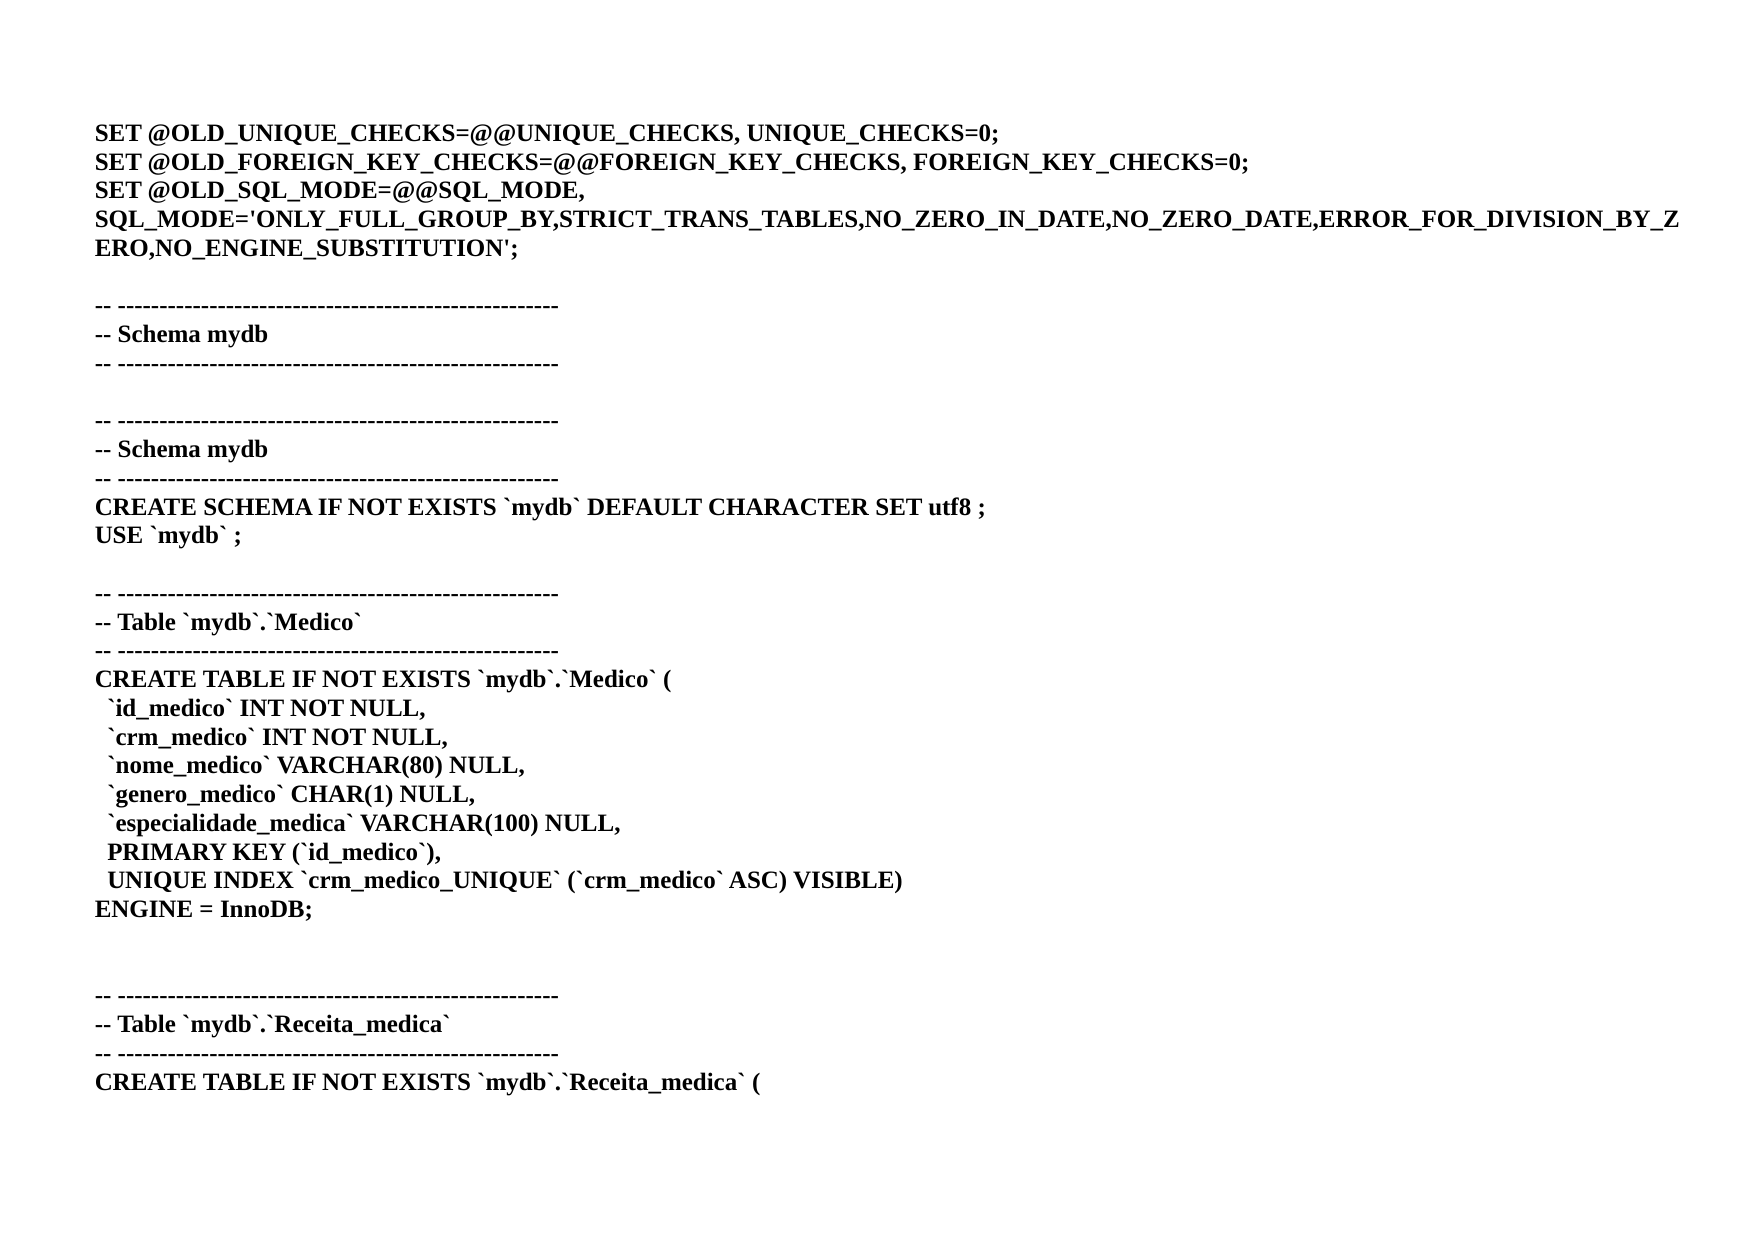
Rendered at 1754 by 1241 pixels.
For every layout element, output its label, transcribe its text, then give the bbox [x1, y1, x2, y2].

text -- MySQL Workbench Forward Engineering SET @OLD_UNIQUE_CHECKS=@@UNIQUE_CHECKS, UNIQUE_CHECKS=0; SET @OLD_FOREIGN_KEY_CHECKS=@@FOREIGN_KEY_CHECKS, FOREIGN_KEY_CHECKS=0; SET @OLD_SQL_MODE=@@SQL_MODE, SQL_MODE='ONLY_FULL_GROUP_BY,STRICT_TRANS_TABLES,NO_ZERO_IN_DATE,NO_ZERO_DATE,ERROR_FOR_DIVISION_BY_ZERO,NO_ENGINE_SUBSTITUTION'; -- ----------------------------------------------------- -- Schema mydb -- ----------------------------------------------------- -- ----------------------------------------------------- -- Schema mydb -- ----------------------------------------------------- CREATE SCHEMA IF NOT EXISTS `mydb` DEFAULT CHARACTER SET utf8 ; USE `mydb` ; -- ----------------------------------------------------- -- Table `mydb`.`Medico` -- ----------------------------------------------------- CREATE TABLE IF NOT EXISTS `mydb`.`Medico` ( `id_medico` INT NOT NULL, `crm_medico` INT NOT NULL, `nome_medico` VARCHAR(80) NULL, `genero_medico` CHAR(1) NULL, `especialidade_medica` VARCHAR(100) NULL, PRIMARY KEY (`id_medico`), UNIQUE INDEX `crm_medico_UNIQUE` (`crm_medico` ASC) VISIBLE) ENGINE = InnoDB; -- ----------------------------------------------------- -- Table `mydb`.`Receita_medica` -- ----------------------------------------------------- CREATE TABLE IF NOT EXISTS `mydb`.`Receita_medica` ( `id_receita_medica` INT NOT NULL, `medicacao` VARCHAR(100) NULL, `dosagem` VARCHAR(100) NULL, `via_administracao` VARCHAR(50) NULL, `forma_administracao` VARCHAR(80) NULL, `tempo_uso` VARCHAR(50) NULL, PRIMARY KEY (`id_receita_medica`)) ENGINE = InnoDB; -- ----------------------------------------------------- -- Table `mydb`.`Consultas` -- ----------------------------------------------------- CREATE TABLE IF NOT EXISTS `mydb`.`Consultas` ( `id_consulta` INT NOT NULL, `data_consulta` DATE NULL, `hora_consulta` TIME NULL, `id_receita` INT NULL, PRIMARY KEY (`id_consulta`), INDEX `fk_receita_id_receita_idx` (`id_receita` ASC) VISIBLE, CONSTRAINT `fk_receita_id_receita` FOREIGN KEY (`id_receita`) REFERENCES `mydb`.`Receita_medica` (`id_receita_medica`) ON DELETE NO ACTION ON UPDATE NO ACTION) ENGINE = InnoDB; -- ----------------------------------------------------- -- Table `mydb`.`Pacientes` -- ----------------------------------------------------- CREATE TABLE IF NOT EXISTS `mydb`.`Pacientes` ( `id_paciente` INT NOT NULL, `cpf_paciente` VARCHAR(15) NULL, `nome_paciente` VARCHAR(80) NULL, `genero_paciente` CHAR(1) NULL, `data_nasc` DATE NULL, PRIMARY KEY (`id_paciente`), UNIQUE INDEX `cpf_paciente_UNIQUE` (`cpf_paciente` ASC) VISIBLE) ENGINE = InnoDB; -- ----------------------------------------------------- -- Table `mydb`.`Telefone_medico` -- ----------------------------------------------------- CREATE TABLE IF NOT EXISTS `mydb`.`Telefone_medico` ( `id_telefone_medico` INT NOT NULL, `fone_residencial` VARCHAR(15) NULL, `fone_celular` VARCHAR(15) NULL, `id_medico` INT NOT NULL, PRIMARY KEY (`id_telefone_medico`), INDEX `fk_fone_id_medico_idx` (`id_medico` ASC) VISIBLE, CONSTRAINT `fk_fone_id_medico` FOREIGN KEY (`id_medico`) REFERENCES `mydb`.`Medico` (`id_medico`) ON DELETE NO ACTION ON UPDATE NO ACTION) ENGINE = InnoDB; -- ----------------------------------------------------- -- Table `mydb`.`Endereco_medico` -- ----------------------------------------------------- CREATE TABLE IF NOT EXISTS `mydb`.`Endereco_medico` ( `id_end_medico` INT NOT NULL, `rua` VARCHAR(100) NULL, `numero` INT NOT NULL, `complemento` VARCHAR(80) NULL, `bairro` VARCHAR(100) NULL, `cidade` VARCHAR(100) NULL, `estado` VARCHAR(80) NULL, `cep` VARCHAR(10) NULL, `id_medico` INT NOT NULL, PRIMARY KEY (`id_end_medico`), INDEX `fk_end_id_medico_idx` (`id_medico` ASC) VISIBLE, CONSTRAINT `fk_end_id_medico` FOREIGN KEY (`id_medico`) REFERENCES `mydb`.`Medico` (`id_medico`) ON DELETE NO ACTION ON UPDATE NO ACTION) ENGINE = InnoDB; -- ----------------------------------------------------- -- Table `mydb`.`Telefone_paciente` -- ----------------------------------------------------- CREATE TABLE IF NOT EXISTS `mydb`.`Telefone_paciente` ( `id_telefone_paciente` INT NOT NULL, `fone_residencial` VARCHAR(15) NULL, `fone_celular` VARCHAR(15) NULL, `id_paciente` INT NOT NULL, PRIMARY KEY (`id_telefone_paciente`), INDEX `fk_fone_id_paciente_idx` (`id_paciente` ASC) VISIBLE, CONSTRAINT `fk_fone_id_paciente` FOREIGN KEY (`id_paciente`) REFERENCES `mydb`.`Pacientes` (`id_paciente`) ON DELETE NO ACTION ON UPDATE NO ACTION) ENGINE = InnoDB; -- ----------------------------------------------------- -- Table `mydb`.`relacao_consultas` -- ----------------------------------------------------- CREATE TABLE IF NOT EXISTS `mydb`.`relacao_consultas` ( `id_relacao` INT NOT NULL, `id_consulta` INT NOT NULL, `id_medico` INT NOT NULL, `id_paciente` INT NOT NULL, `id_receita` INT NOT NULL, PRIMARY KEY (`id_relacao`), INDEX `fk_relacao_id_consulta_idx` (`id_consulta` ASC) VISIBLE, INDEX `fk_relacao_id_medico_idx` (`id_medico` ASC) VISIBLE, INDEX `fk_relacao_id_paciente_idx` (`id_paciente` ASC) VISIBLE, INDEX `fk_relacao_id_receita_idx` (`id_receita` ASC) VISIBLE, CONSTRAINT `fk_relacao_id_consulta` FOREIGN KEY (`id_consulta`) REFERENCES `mydb`.`Consultas` (`id_consulta`) ON DELETE NO ACTION ON UPDATE NO ACTION, CONSTRAINT `fk_relacao_id_medico` FOREIGN KEY (`id_medico`) REFERENCES `mydb`.`Medico` (`id_medico`) ON DELETE NO ACTION ON UPDATE NO ACTION, CONSTRAINT `fk_relacao_id_paciente` FOREIGN KEY (`id_paciente`) REFERENCES `mydb`.`Pacientes` (`id_paciente`) ON DELETE NO ACTION ON UPDATE NO ACTION, CONSTRAINT `fk_relacao_id_receita` FOREIGN KEY (`id_receita`) REFERENCES `mydb`.`Consultas` (`id_receita`) ON DELETE NO ACTION ON UPDATE NO ACTION) ENGINE = InnoDB; SET SQL_MODE=@OLD_SQL_MODE; SET FOREIGN_KEY_CHECKS=@OLD_FOREIGN_KEY_CHECKS; SET UNIQUE_CHECKS=@OLD_UNIQUE_CHECKS; [94, 118, 1695, 1096]
